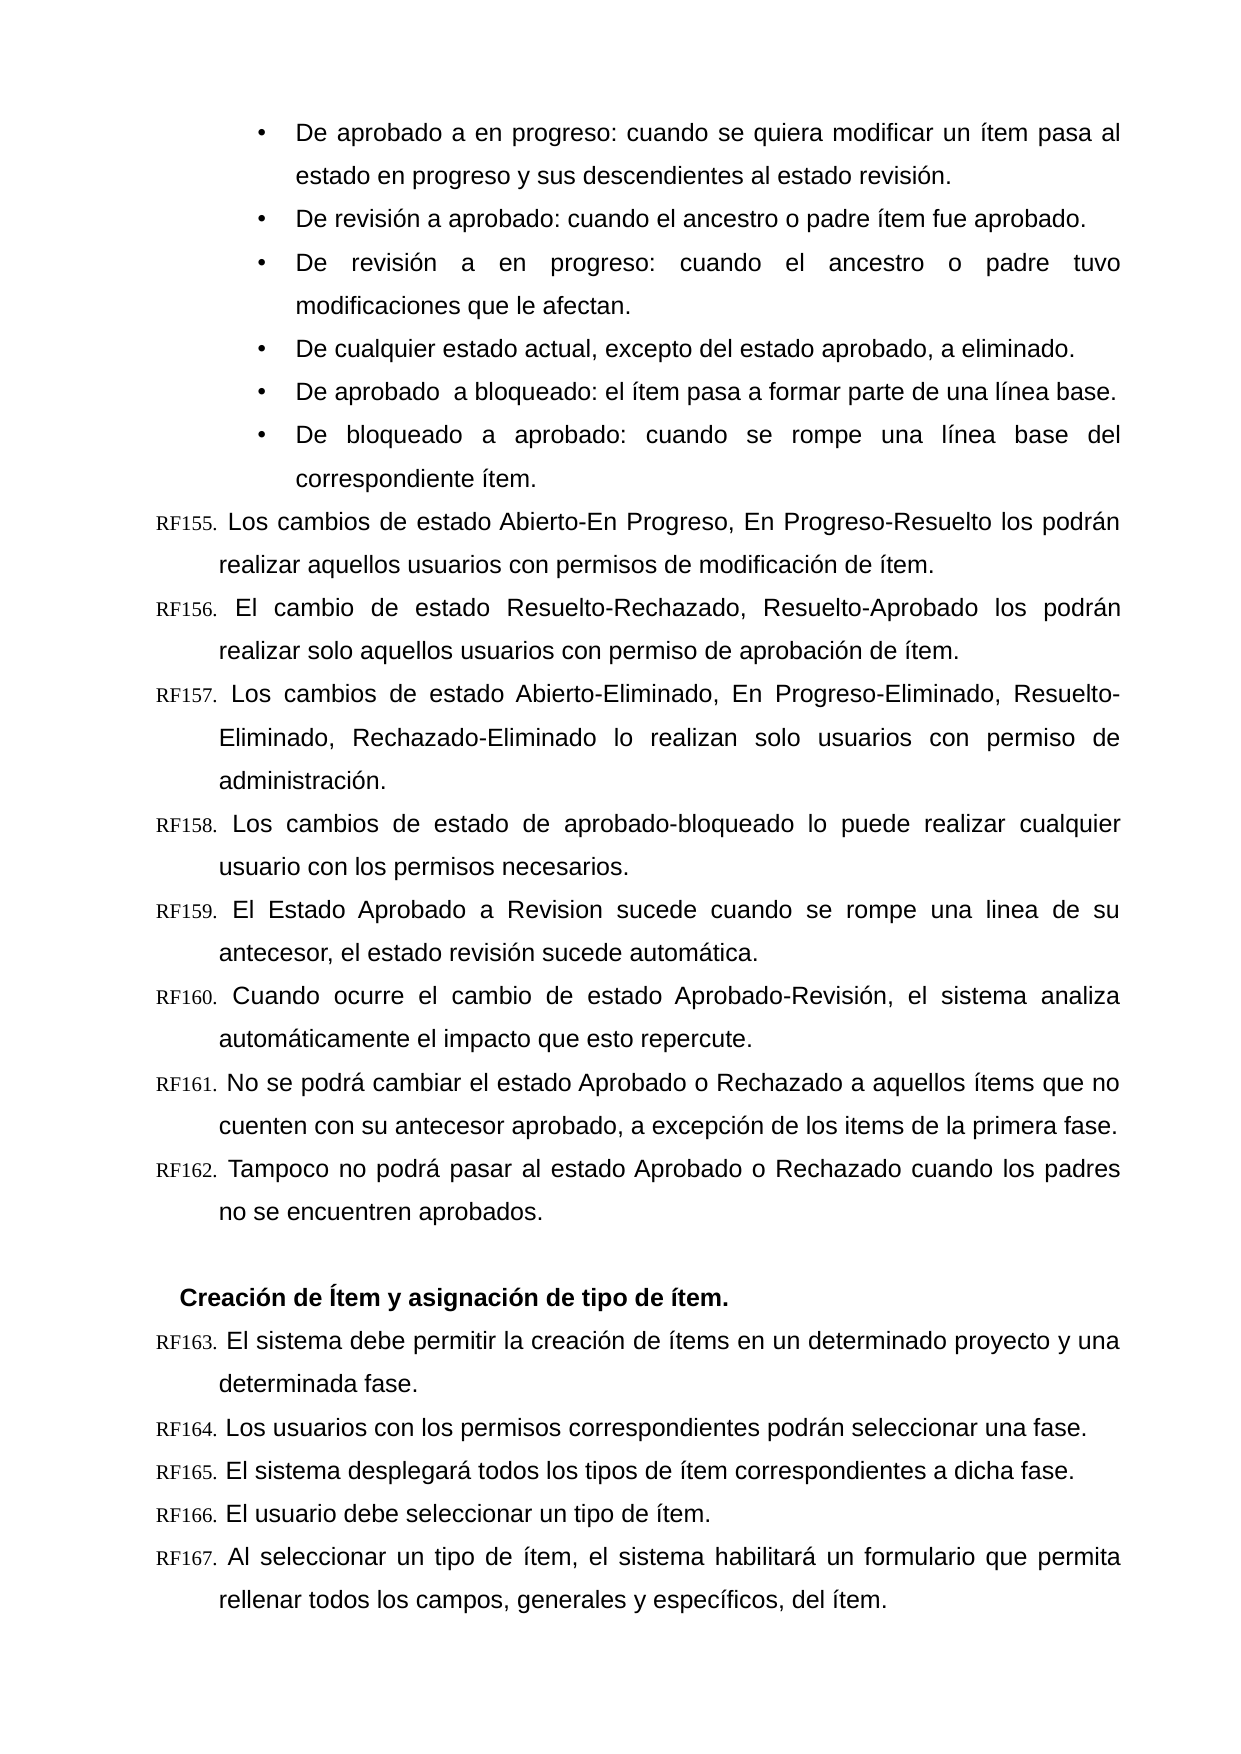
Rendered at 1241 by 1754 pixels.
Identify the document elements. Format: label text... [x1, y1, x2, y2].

list Los cambios de estado Abierto-En Progreso, En Progreso-Resuelto los podrán realizar aquellos usuarios con permisos de modificación de ítem. [156, 507, 1122, 579]
list Creación de Ítem y asignación de tipo de ítem. [179, 1283, 1122, 1312]
list De revisión a en progreso: cuando el ancestro o padre tuvo modificaciones que le afectan. [257, 248, 1122, 320]
list De bloqueado a aprobado: cuando se rompe una línea base del correspondiente ítem. [257, 421, 1122, 492]
list El sistema debe permitir la creación de ítems en un determinado proyecto y una determinada fase. [156, 1326, 1122, 1398]
list El usuario debe seleccionar un tipo de ítem. [156, 1499, 1122, 1527]
list De aprobado a en progreso: cuando se quiera modificar un ítem pasa al estado en progreso y sus descendientes al estado revisión. [257, 118, 1122, 190]
list Al seleccionar un tipo de ítem, el sistema habilitará un formulario que permita rellenar todos los campos, generales y específicos, del ítem. [156, 1542, 1122, 1614]
list De cualquier estado actual, excepto del estado aprobado, a eliminado. [257, 334, 1122, 363]
list De revisión a aprobado: cuando el ancestro o padre ítem fue aprobado. [257, 204, 1122, 233]
list Los cambios de estado de aprobado-bloqueado lo puede realizar cualquier usuario con los permisos necesarios. [156, 809, 1122, 881]
list El cambio de estado Resuelto-Rechazado, Resuelto-Aprobado los podrán realizar solo aquellos usuarios con permiso de aprobación de ítem. [156, 593, 1122, 665]
list No se podrá cambiar el estado Aprobado o Rechazado a aquellos ítems que no cuenten con su antecesor aprobado, a excepción de los items de la primera fase. [156, 1067, 1122, 1139]
list El sistema desplegará todos los tipos de ítem correspondientes a dicha fase. [156, 1456, 1122, 1484]
list El Estado Aprobado a Revision sucede cuando se rompe una linea de su antecesor, el estado revisión sucede automática. [156, 895, 1122, 967]
list Los usuarios con los permisos correspondientes podrán seleccionar una fase. [156, 1412, 1122, 1441]
list Cuando ocurre el cambio de estado Aprobado-Revisión, el sistema analiza automáticamente el impacto que esto repercute. [156, 981, 1122, 1053]
list De aprobado a bloqueado: el ítem pasa a formar parte de una línea base. [257, 377, 1122, 406]
list Los cambios de estado Abierto-Eliminado, En Progreso-Eliminado, Resuelto-Eliminado, Rechazado-Eliminado lo realizan solo usuarios con permiso de administración. [156, 679, 1122, 794]
list Tampoco no podrá pasar al estado Aprobado o Rechazado cuando los padres no se encuentren aprobados. [156, 1154, 1122, 1226]
